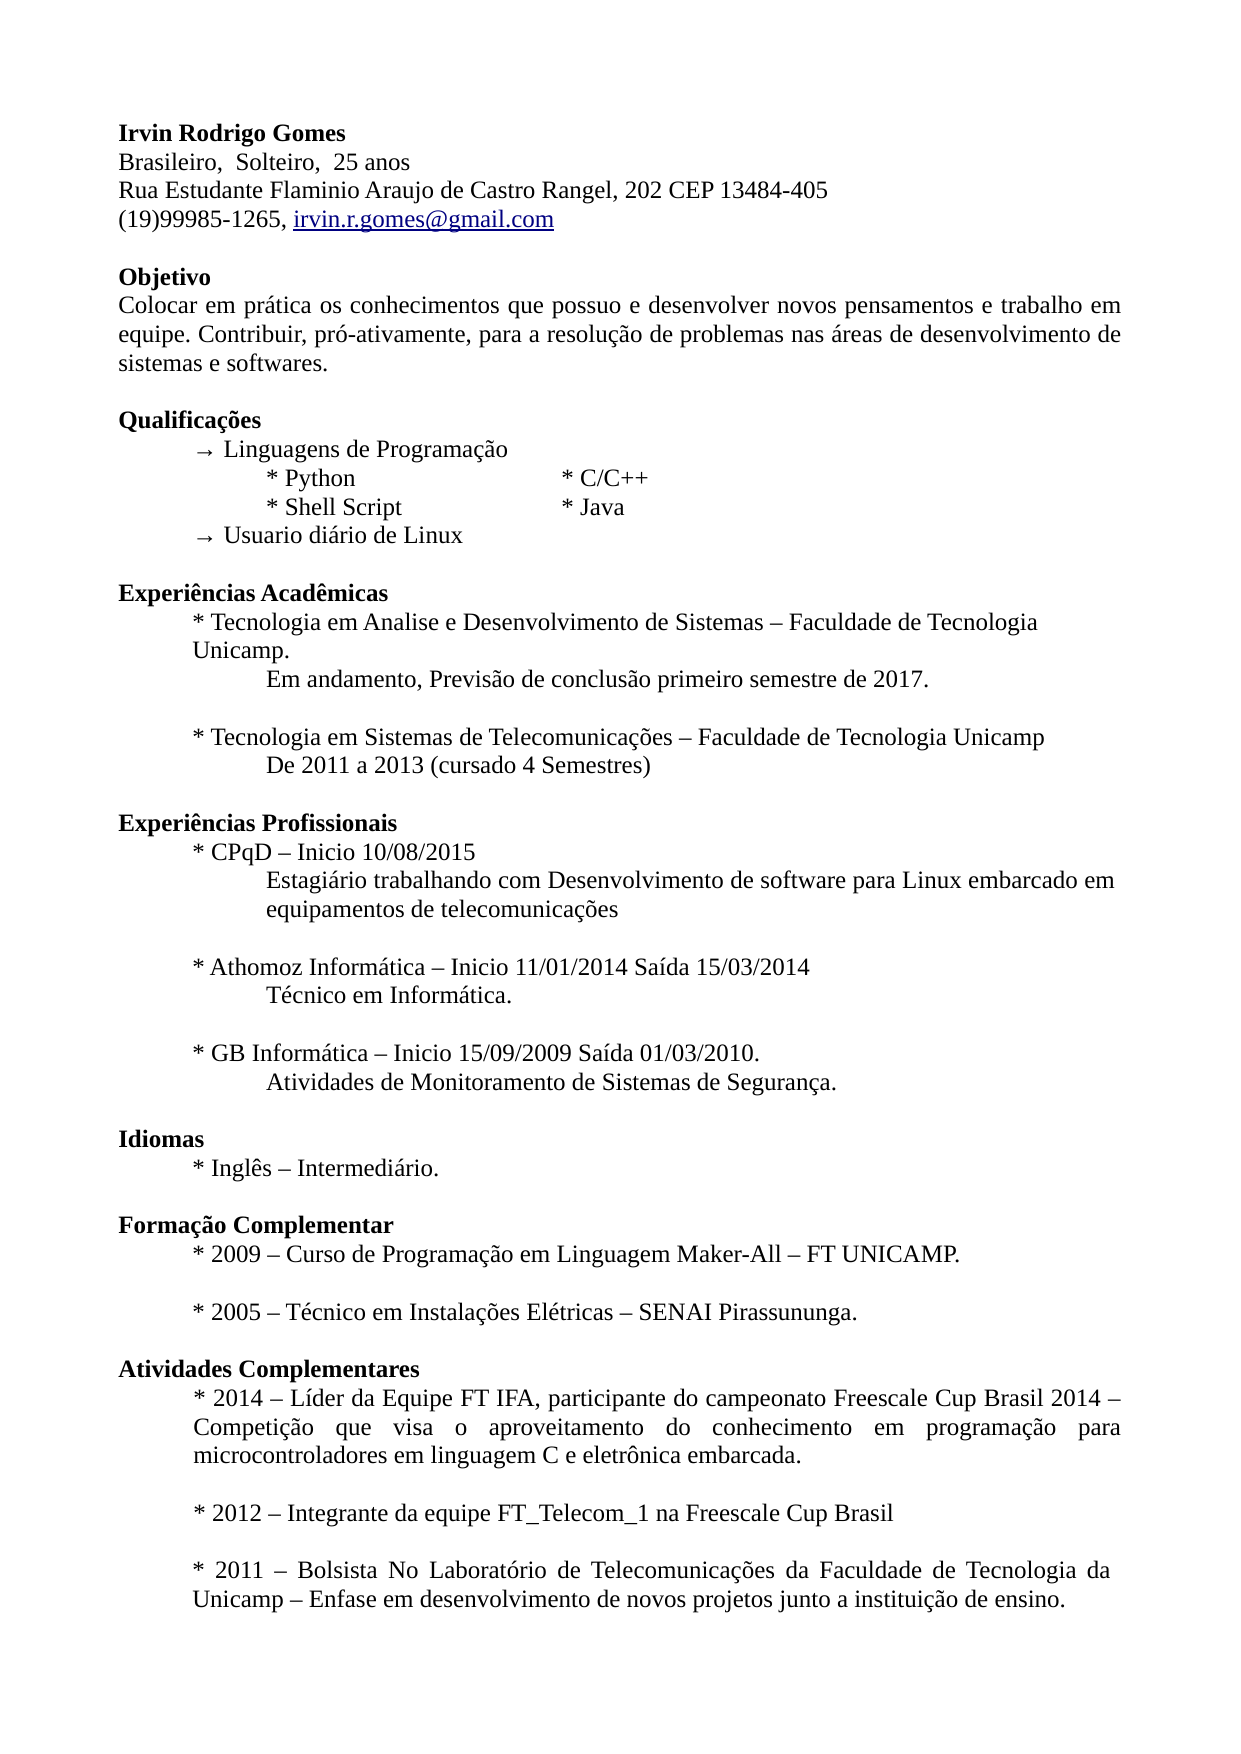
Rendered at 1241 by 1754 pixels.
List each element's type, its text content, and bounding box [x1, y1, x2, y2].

text * Inglês – Intermediário. [118, 1153, 1122, 1182]
text * 2011 – Bolsista No Laboratório de Telecomunicações da Faculdade de Tecnologia da Unicamp – Enfase em desenvolvimento de novos projetos junto a instituição de ensino. [118, 1556, 1122, 1613]
text Em andamento, Previsão de conclusão primeiro semestre de 2017. [118, 664, 1122, 693]
text Estagiário trabalhando com Desenvolvimento de software para Linux embarcado em equipamentos de telecomunicações [118, 866, 1122, 923]
text Atividades Complementares [118, 1354, 1122, 1383]
text * Tecnologia em Analise e Desenvolvimento de Sistemas – Faculdade de Tecnologia Unicamp. [118, 607, 1122, 664]
text Idiomas [118, 1124, 1122, 1153]
text * Shell Script * Java [118, 492, 1122, 521]
text * GB Informática – Inicio 15/09/2009 Saída 01/03/2010. [118, 1038, 1122, 1067]
text * Python * C/C++ [118, 463, 1122, 492]
text → Usuario diário de Linux [118, 521, 1122, 549]
text * 2012 – Integrante da equipe FT_Telecom_1 na Freescale Cup Brasil [193, 1498, 1122, 1527]
text Atividades de Monitoramento de Sistemas de Segurança. [118, 1067, 1122, 1096]
text Brasileiro, Solteiro, 25 anos [118, 147, 1122, 176]
text Formação Complementar [118, 1211, 1122, 1239]
text * 2005 – Técnico em Instalações Elétricas – SENAI Pirassununga. [118, 1297, 1122, 1326]
text (19)99985-1265, irvin.r.gomes@gmail.com [118, 204, 1122, 233]
text De 2011 a 2013 (cursado 4 Semestres) [118, 751, 1122, 779]
text Rua Estudante Flaminio Araujo de Castro Rangel, 202 CEP 13484-405 [118, 176, 1122, 204]
text * CPqD – Inicio 10/08/2015 [118, 837, 1122, 866]
text Irvin Rodrigo Gomes [118, 118, 1122, 147]
text * Athomoz Informática – Inicio 11/01/2014 Saída 15/03/2014 [118, 952, 1122, 981]
text Qualificações [118, 406, 1122, 434]
text Experiências Acadêmicas [118, 578, 1122, 607]
text Experiências Profissionais [118, 808, 1122, 837]
text * Tecnologia em Sistemas de Telecomunicações – Faculdade de Tecnologia Unicamp [118, 722, 1122, 751]
text Colocar em prática os conhecimentos que possuo e desenvolver novos pensamentos e trabalho em equipe. Contribuir, pró-ativamente, para a resolução de problemas nas áreas de desenvolvimento de sistemas e softwares. [118, 291, 1122, 377]
text → Linguagens de Programação [118, 434, 1122, 463]
text * 2014 – Líder da Equipe FT IFA, participante do campeonato Freescale Cup Brasil 2014 – Competição que visa o aproveitamento do conhecimento em programação para microcontroladores em linguagem C e eletrônica embarcada. [193, 1383, 1122, 1469]
text Objetivo [118, 262, 1122, 291]
text * 2009 – Curso de Programação em Linguagem Maker-All – FT UNICAMP. [118, 1239, 1122, 1268]
text Técnico em Informática. [118, 981, 1122, 1009]
